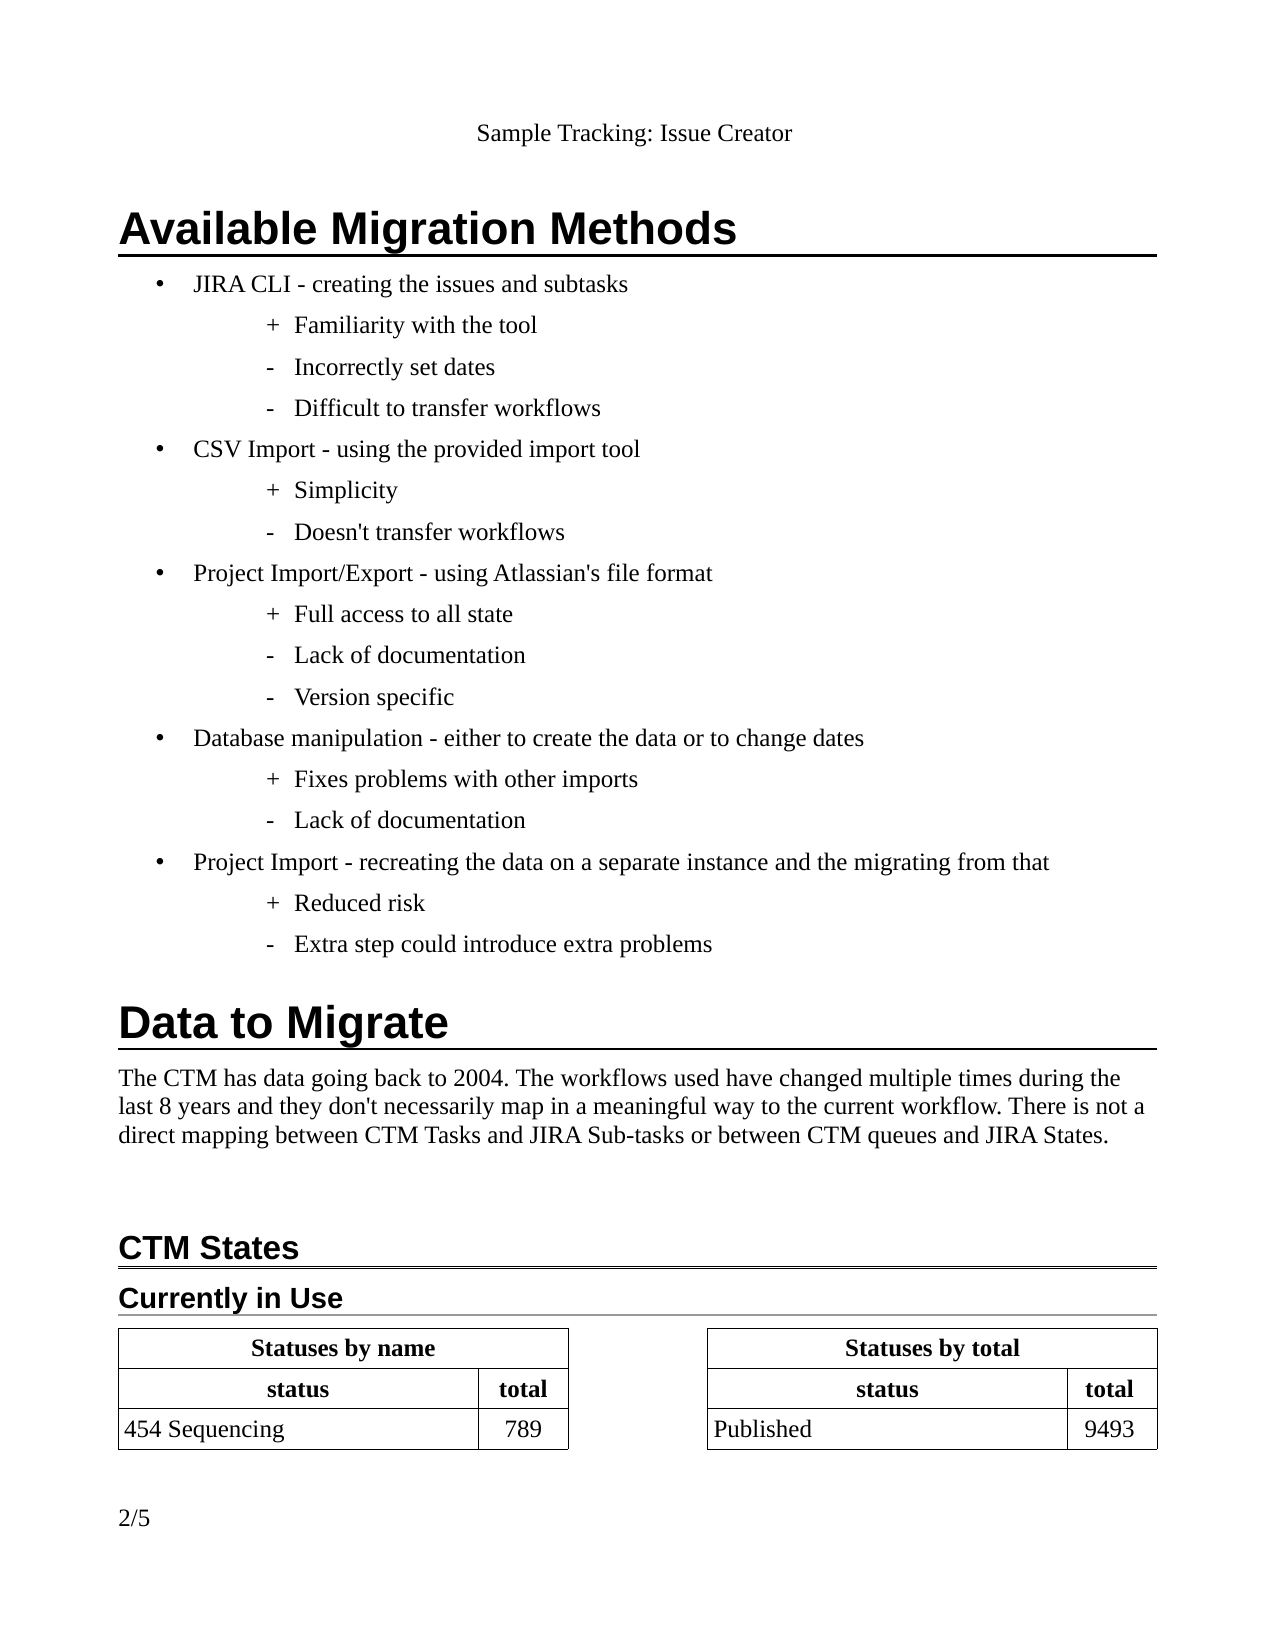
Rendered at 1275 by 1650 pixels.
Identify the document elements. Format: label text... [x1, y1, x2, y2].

table_cell [569, 1368, 707, 1408]
list - Lack of documentation [228, 805, 1157, 834]
subtitle CTM States [118, 1228, 1157, 1266]
list - Doesn't transfer workflows [228, 517, 1157, 545]
table_cell status [119, 1369, 478, 1408]
list + Full access to all state [228, 599, 1157, 628]
list Project Import/Export - using Atlassian's file format [156, 558, 1157, 587]
list - Extra step could introduce extra problems [228, 929, 1157, 958]
table_header Statuses by total [708, 1329, 1157, 1368]
list + Simplicity [228, 475, 1157, 504]
table_cell Published [708, 1409, 1067, 1448]
table_cell total [479, 1369, 568, 1408]
table_cell 454 Sequencing [119, 1409, 478, 1448]
list - Lack of documentation [228, 640, 1157, 669]
list + Reduced risk [228, 888, 1157, 917]
table_cell [569, 1408, 707, 1448]
table_header Statuses by name [119, 1329, 568, 1368]
table_cell status [708, 1369, 1067, 1408]
list JIRA CLI - creating the issues and subtasks [156, 269, 1157, 298]
table_cell total [1068, 1369, 1157, 1408]
text The CTM has data going back to 2004. The workflows used have changed multiple times during the last 8 years and they don't necessarily map in a meaningful way to the current workflow. There is not a direct mapping between CTM Tasks and JIRA Sub-tasks or between CTM queues and JIRA States. [118, 1063, 1157, 1149]
list - Difficult to transfer workflows [228, 393, 1157, 422]
list + Familiarity with the tool [228, 310, 1157, 339]
subtitle Currently in Use [118, 1281, 1157, 1314]
list + Fixes problems with other imports [228, 764, 1157, 793]
list - Incorrectly set dates [228, 352, 1157, 380]
subtitle Available Migration Methods [118, 202, 1157, 254]
table_cell 789 [479, 1409, 568, 1448]
table_header [569, 1328, 707, 1368]
list - Version specific [228, 682, 1157, 710]
table_cell 9493 [1068, 1409, 1157, 1448]
subtitle Data to Migrate [118, 995, 1157, 1048]
list Database manipulation - either to create the data or to change dates [156, 723, 1157, 752]
list CSV Import - using the provided import tool [156, 434, 1157, 463]
list Project Import - recreating the data on a separate instance and the migrating from that [156, 847, 1157, 875]
